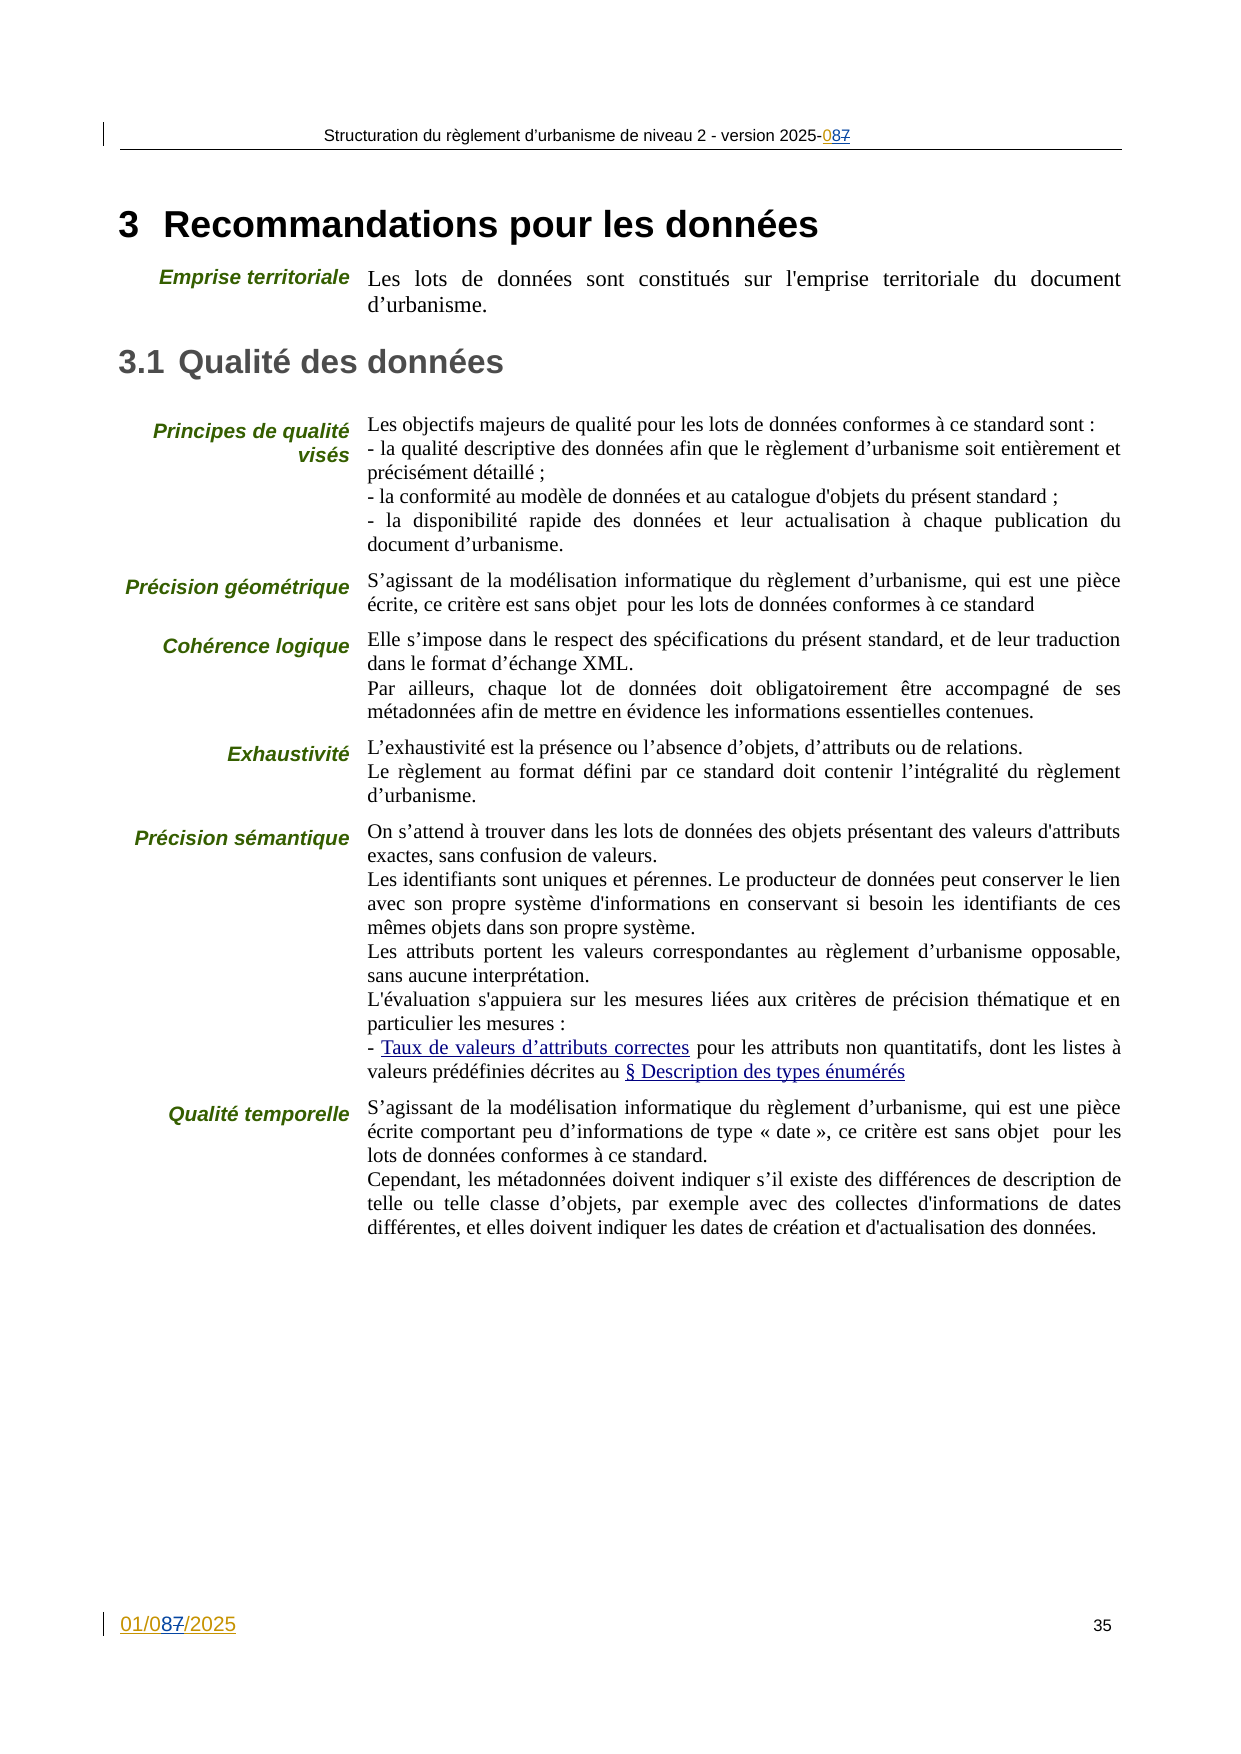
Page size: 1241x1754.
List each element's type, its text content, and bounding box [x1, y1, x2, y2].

table_cell S’agissant de la modélisation informatique du règlement d’urbanisme, qui est une pièce écrite, ce critère est sans objet pour les lots de données conformes à ce standard [355, 562, 1122, 622]
table_cell Exhaustivité [118, 729, 355, 813]
table_cell Qualité temporelle [118, 1089, 355, 1245]
table_cell Précision sémantique [118, 813, 355, 1089]
table_cell Cohérence logique [118, 622, 355, 729]
table_header Les lots de données sont constitués sur l'emprise territoriale du document d’urbanisme. [356, 259, 1122, 323]
table_cell L’exhaustivité est la présence ou l’absence d’objets, d’attributs ou de relations. Le règlement au format défini par ce standard doit contenir l’intégralité du règlement d’urbanisme. [355, 729, 1122, 813]
table_cell Précision géométrique [118, 562, 355, 622]
table_header Principes de qualité visés [118, 406, 355, 562]
subtitle Recommandations pour les données [118, 202, 1122, 245]
table_header Les objectifs majeurs de qualité pour les lots de données conformes à ce standard sont : - la qualité descriptive des données afin que le règlement d’urbanisme soit entièrement et précisément détaillé ; - la conformité au modèle de données et au catalogue d'objets du présent standard ; - la disponibilité rapide des données et leur actualisation à chaque publication du document d’urbanisme. [355, 406, 1122, 562]
table_header Emprise territoriale [118, 259, 356, 323]
subtitle Qualité des données [118, 343, 1122, 381]
table_cell On s’attend à trouver dans les lots de données des objets présentant des valeurs d'attributs exactes, sans confusion de valeurs. Les identifiants sont uniques et pérennes. Le producteur de données peut conserver le lien avec son propre système d'informations en conservant si besoin les identifiants de ces mêmes objets dans son propre système. Les attributs portent les valeurs correspondantes au règlement d’urbanisme opposable, sans aucune interprétation. L'évaluation s'appuiera sur les mesures liées aux critères de précision thématique et en particulier les mesures : - Taux de valeurs d’attributs correctes pour les attributs non quantitatifs, dont les listes à valeurs prédéfinies décrites au § Description des types énumérés [355, 813, 1122, 1089]
table_cell Elle s’impose dans le respect des spécifications du présent standard, et de leur traduction dans le format d’échange XML. Par ailleurs, chaque lot de données doit obligatoirement être accompagné de ses métadonnées afin de mettre en évidence les informations essentielles contenues. [355, 622, 1122, 729]
table_cell S’agissant de la modélisation informatique du règlement d’urbanisme, qui est une pièce écrite comportant peu d’informations de type « date », ce critère est sans objet pour les lots de données conformes à ce standard. Cependant, les métadonnées doivent indiquer s’il existe des différences de description de telle ou telle classe d’objets, par exemple avec des collectes d'informations de dates différentes, et elles doivent indiquer les dates de création et d'actualisation des données. [355, 1089, 1122, 1245]
